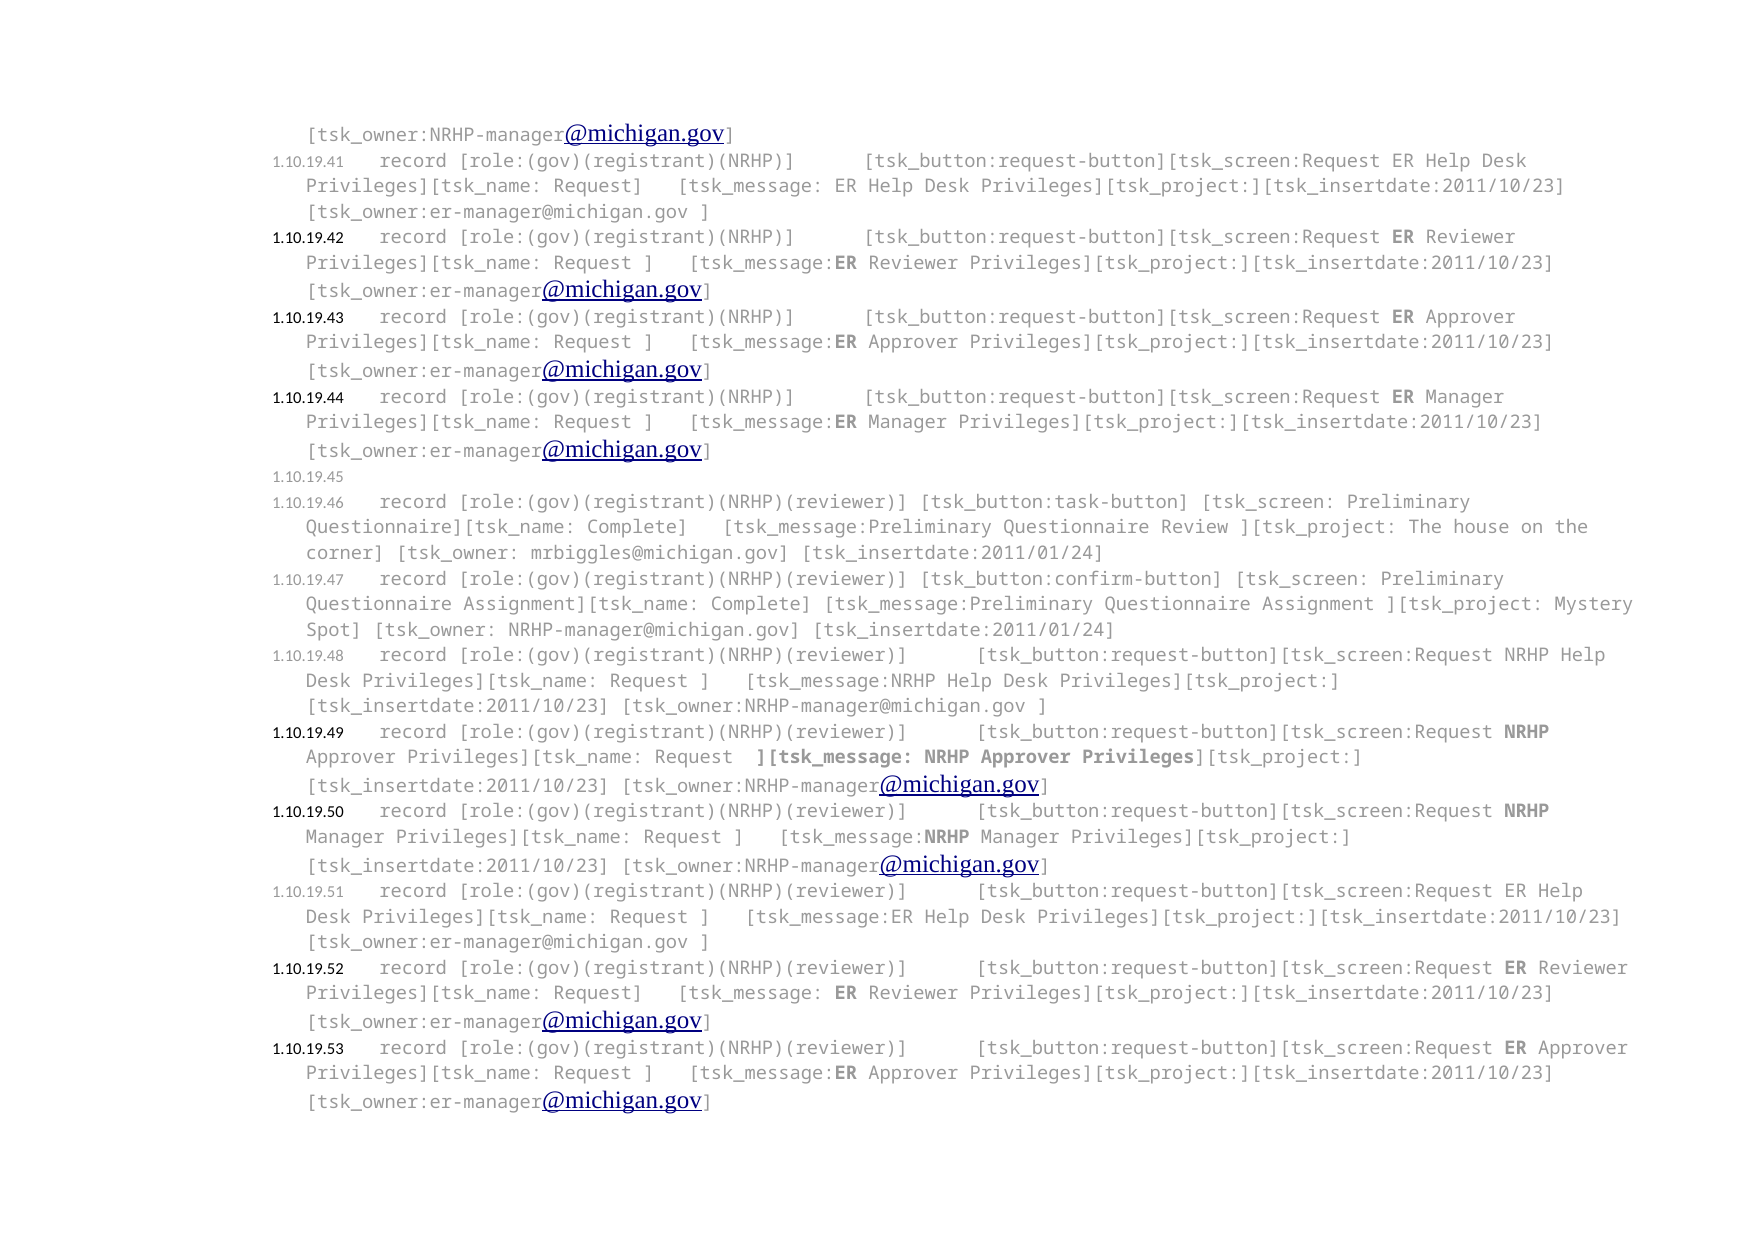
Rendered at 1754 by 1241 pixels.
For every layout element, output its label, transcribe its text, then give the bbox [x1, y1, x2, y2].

list record [role:(gov)(registrant)(NRHP)] [tsk_button:request-button][tsk_screen:Request NRHP Manager Privileges][tsk_name: Request] [tsk_message: NRHP Manager Privileges][tsk_project:][tsk_insertdate:2011/10/23] [tsk_owner:NRHP-manager@michigan.gov] [268, 118, 1636, 147]
list record [role:(gov)(registrant)(NRHP)] [tsk_button:request-button][tsk_screen:Request ER Reviewer Privileges][tsk_name: Request ] [tsk_message:ER Reviewer Privileges][tsk_project:][tsk_insertdate:2011/10/23] [tsk_owner:er-manager@michigan.gov] [268, 223, 1636, 303]
list record [role:(gov)(registrant)(NRHP)(reviewer)] [tsk_button:request-button][tsk_screen:Request ER Help Desk Privileges][tsk_name: Request ] [tsk_message:ER Help Desk Privileges][tsk_project:][tsk_insertdate:2011/10/23] [tsk_owner:er-manager@michigan.gov ] [268, 878, 1636, 954]
list record [role:(gov)(registrant)(NRHP)] [tsk_button:request-button][tsk_screen:Request ER Help Desk Privileges][tsk_name: Request] [tsk_message: ER Help Desk Privileges][tsk_project:][tsk_insertdate:2011/10/23] [tsk_owner:er-manager@michigan.gov ] [268, 147, 1636, 223]
list record [role:(gov)(registrant)(NRHP)] [tsk_button:request-button][tsk_screen:Request ER Approver Privileges][tsk_name: Request ] [tsk_message:ER Approver Privileges][tsk_project:][tsk_insertdate:2011/10/23] [tsk_owner:er-manager@michigan.gov] [268, 303, 1636, 383]
list record [role:(gov)(registrant)(NRHP)(reviewer)] [tsk_button:request-button][tsk_screen:Request ER Reviewer Privileges][tsk_name: Request] [tsk_message: ER Reviewer Privileges][tsk_project:][tsk_insertdate:2011/10/23] [tsk_owner:er-manager@michigan.gov] [268, 954, 1636, 1034]
list record [role:(gov)(registrant)(NRHP)(reviewer)] [tsk_button:task-button] [tsk_screen: Preliminary Questionnaire][tsk_name: Complete] [tsk_message:Preliminary Questionnaire Review ][tsk_project: The house on the corner] [tsk_owner: mrbiggles@michigan.gov] [tsk_insertdate:2011/01/24] [268, 488, 1636, 565]
list record [role:(gov)(registrant)(NRHP)(reviewer)] [tsk_button:request-button][tsk_screen:Request NRHP Approver Privileges][tsk_name: Request ][tsk_message: NRHP Approver Privileges][tsk_project:][tsk_insertdate:2011/10/23] [tsk_owner:NRHP-manager@michigan.gov] [268, 718, 1636, 798]
list record [role:(gov)(registrant)(NRHP)(reviewer)] [tsk_button:confirm-button] [tsk_screen: Preliminary Questionnaire Assignment][tsk_name: Complete] [tsk_message:Preliminary Questionnaire Assignment ][tsk_project: Mystery Spot] [tsk_owner: NRHP-manager@michigan.gov] [tsk_insertdate:2011/01/24] [268, 565, 1636, 641]
list record [role:(gov)(registrant)(NRHP)(reviewer)] [tsk_button:request-button][tsk_screen:Request NRHP Help Desk Privileges][tsk_name: Request ] [tsk_message:NRHP Help Desk Privileges][tsk_project:][tsk_insertdate:2011/10/23] [tsk_owner:NRHP-manager@michigan.gov ] [268, 641, 1636, 718]
list record [role:(gov)(registrant)(NRHP)] [tsk_button:request-button][tsk_screen:Request ER Manager Privileges][tsk_name: Request ] [tsk_message:ER Manager Privileges][tsk_project:][tsk_insertdate:2011/10/23] [tsk_owner:er-manager@michigan.gov] [268, 383, 1636, 463]
list record [role:(gov)(registrant)(NRHP)(reviewer)] [tsk_button:request-button][tsk_screen:Request ER Approver Privileges][tsk_name: Request ] [tsk_message:ER Approver Privileges][tsk_project:][tsk_insertdate:2011/10/23] [tsk_owner:er-manager@michigan.gov] [268, 1034, 1636, 1114]
list record [role:(gov)(registrant)(NRHP)(reviewer)] [tsk_button:request-button][tsk_screen:Request NRHP Manager Privileges][tsk_name: Request ] [tsk_message:NRHP Manager Privileges][tsk_project:][tsk_insertdate:2011/10/23] [tsk_owner:NRHP-manager@michigan.gov] [268, 798, 1636, 878]
